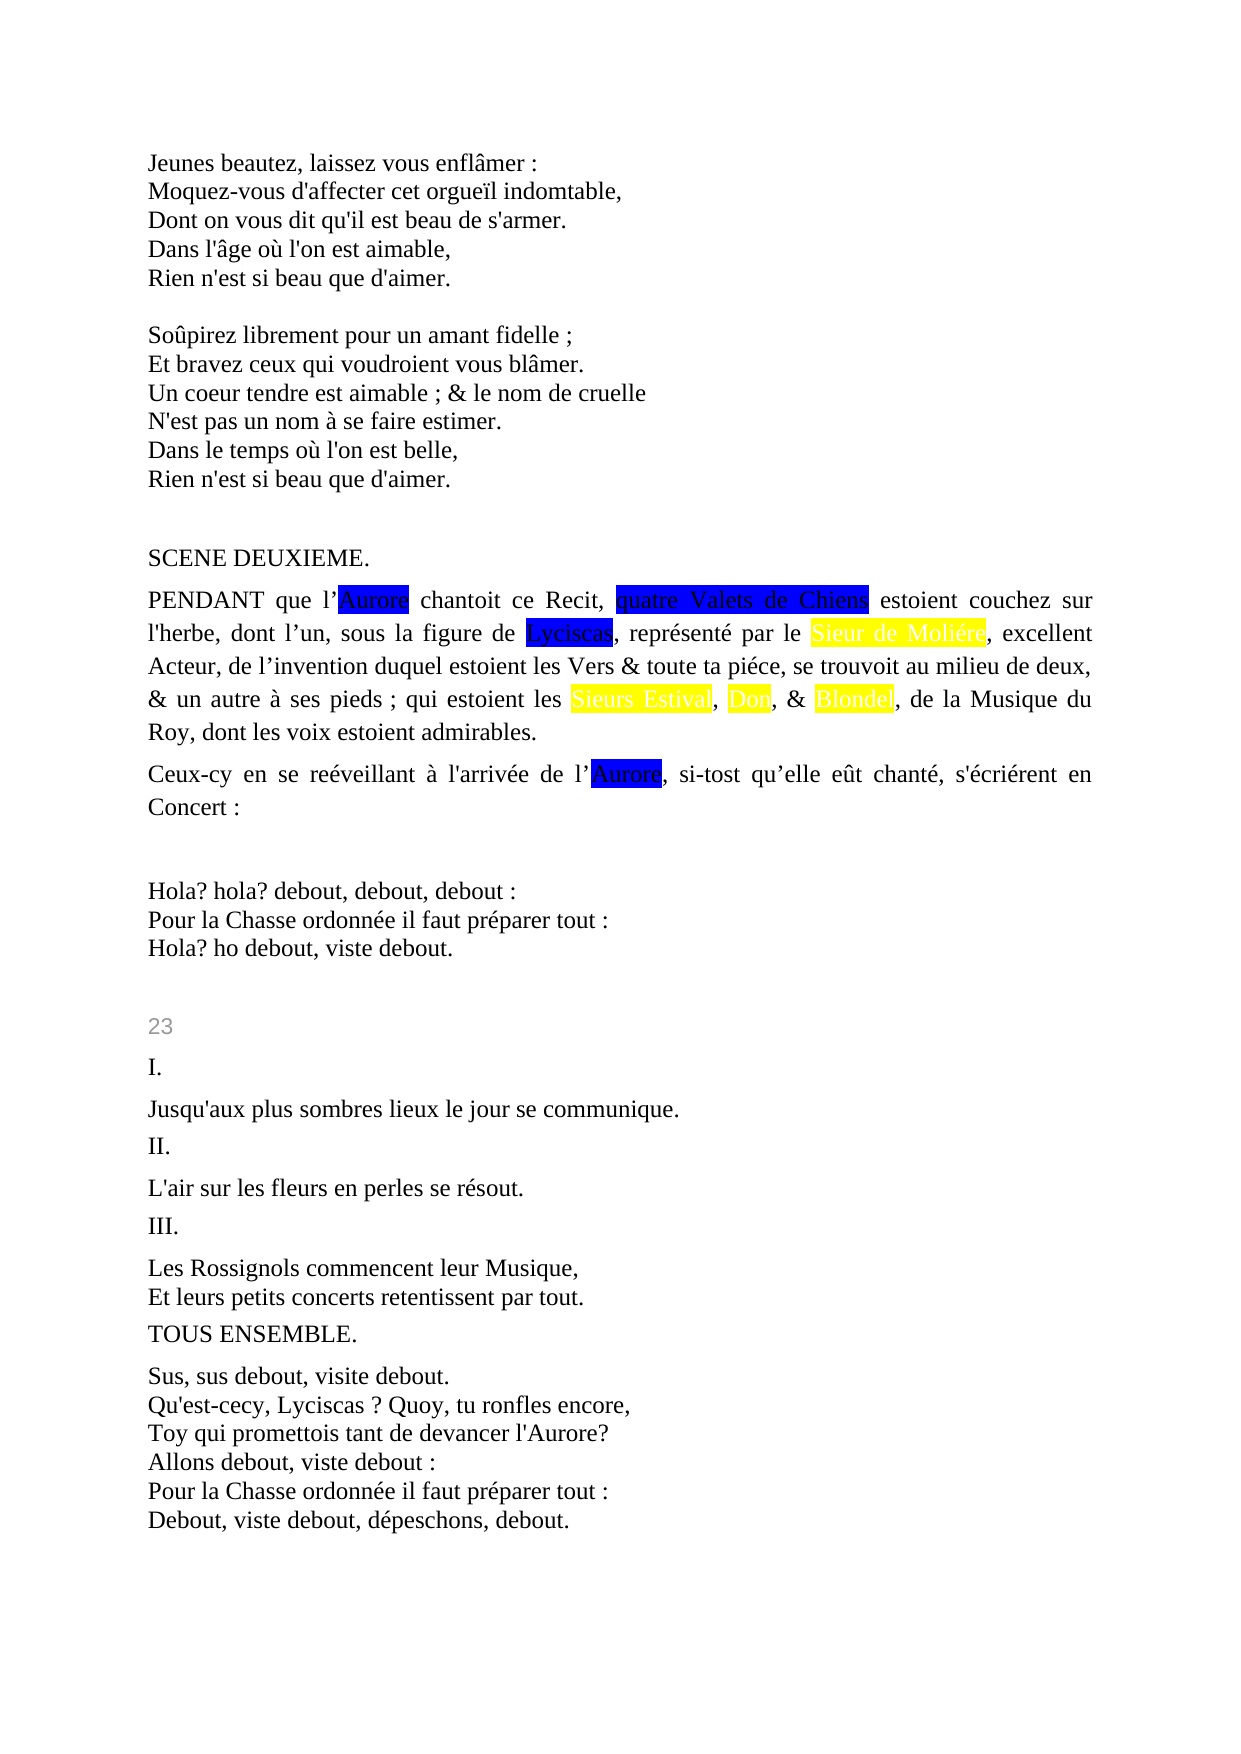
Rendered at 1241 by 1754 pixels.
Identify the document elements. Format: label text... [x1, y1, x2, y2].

text Jusqu'aux plus sombres lieux le jour se communique. [148, 1094, 1093, 1123]
text Ceux-cy en se reéveillant à l'arrivée de l’Aurore, si-tost qu’elle eût chanté, s'écriérent en Concert : [148, 759, 1093, 821]
text Rien n'est si beau que d'aimer. [148, 464, 1093, 493]
text Rien n'est si beau que d'aimer. [148, 263, 1093, 291]
text Soûpirez librement pour un amant fidelle ; [148, 320, 1093, 349]
text Dont on vous dit qu'il est beau de s'armer. [148, 205, 1093, 234]
text Dans l'âge où l'on est aimable, [148, 234, 1093, 263]
text Les Rossignols commencent leur Musique, [148, 1253, 1093, 1282]
text Moquez-vous d'affecter cet orgueïl indomtable, [148, 176, 1093, 205]
text Debout, viste debout, dépeschons, debout. [148, 1505, 1093, 1533]
text Hola? hola? debout, debout, debout : [148, 876, 1093, 905]
text 23 [173, 1013, 1093, 1039]
text L'air sur les fleurs en perles se résout. [148, 1173, 1093, 1202]
text PENDANT que l’Aurore chantoit ce Recit, quatre Valets de Chiens estoient couchez sur l'herbe, dont l’un, sous la figure de Lyciscas, représenté par le Sieur de Moliére, excellent Acteur, de l’invention duquel estoient les Vers & toute ta piéce, se trouvoit au milieu de deux, & un autre à ses pieds ; qui estoient les Sieurs Estival, Don, & Blondel, de la Musique du Roy, dont les voix estoient admirables. [148, 585, 1093, 746]
text II. [148, 1131, 1093, 1160]
text Pour la Chasse ordonnée il faut préparer tout : [148, 905, 1093, 933]
text Dans le temps où l'on est belle, [148, 435, 1093, 464]
text Un coeur tendre est aimable ; & le nom de cruelle [148, 378, 1093, 406]
text Et bravez ceux qui voudroient vous blâmer. [148, 349, 1093, 378]
text I. [148, 1052, 1093, 1081]
text Jeunes beautez, laissez vous enflâmer : [148, 148, 1093, 176]
text Hola? ho debout, viste debout. [148, 933, 1093, 962]
text N'est pas un nom à se faire estimer. [148, 406, 1093, 435]
text Toy qui promettois tant de devancer l'Aurore? [148, 1418, 1093, 1447]
text SCENE DEUXIEME. [148, 543, 1093, 572]
text TOUS ENSEMBLE. [148, 1319, 1093, 1348]
text Allons debout, viste debout : [148, 1447, 1093, 1476]
text III. [148, 1211, 1093, 1240]
text Pour la Chasse ordonnée il faut préparer tout : [148, 1476, 1093, 1505]
text Sus, sus debout, visite debout. [148, 1361, 1093, 1390]
text Et leurs petits concerts retentissent par tout. [148, 1282, 1093, 1310]
text Qu'est-cecy, Lyciscas ? Quoy, tu ronfles encore, [148, 1390, 1093, 1418]
